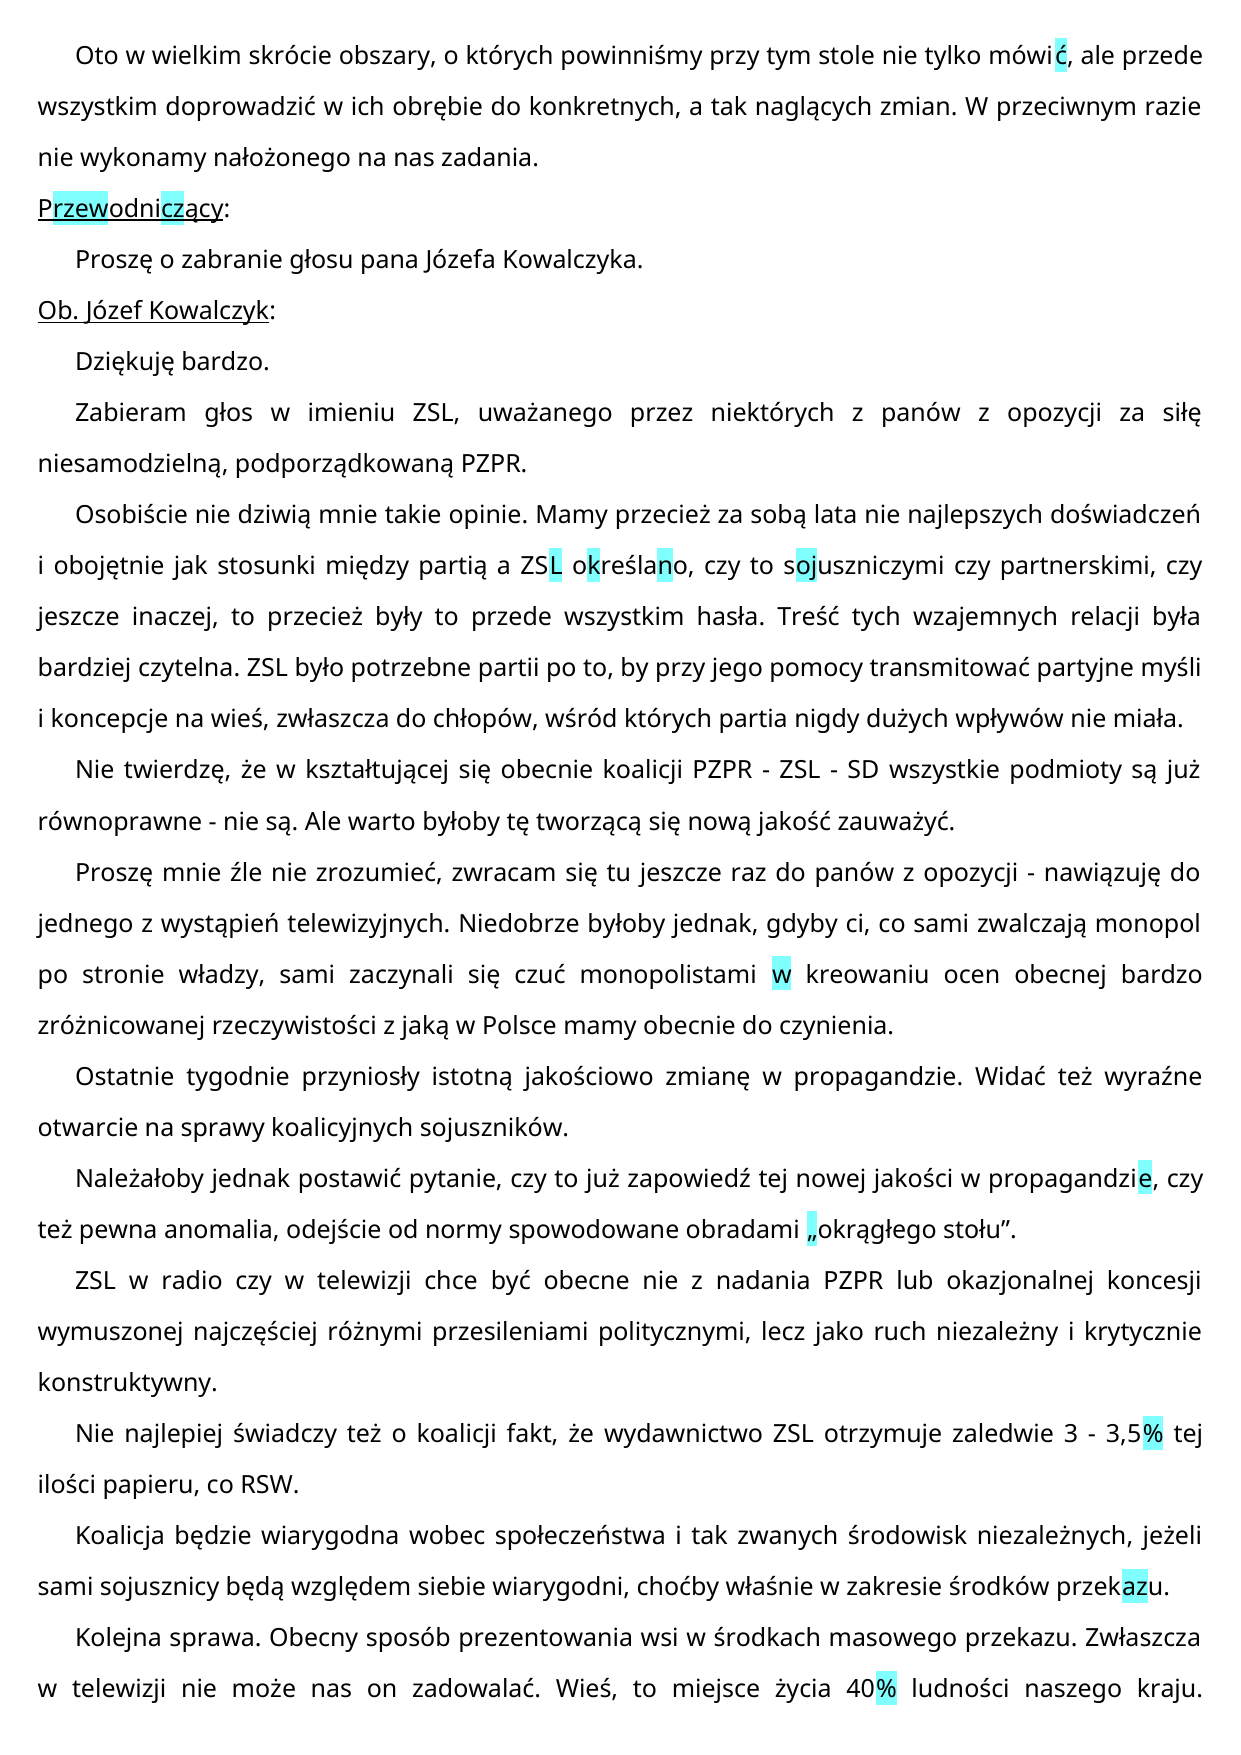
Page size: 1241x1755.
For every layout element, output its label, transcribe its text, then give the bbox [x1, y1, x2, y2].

text Nie najlepiej świadczy też o koalicji fakt, że wydawnictwo ZSL otrzymuje zaledwie 3 - 3,5% tej ilości papieru, co RSW. [37, 1416, 1203, 1501]
text Kolejna sprawa. Obecny sposób prezentowania wsi w środkach masowego przekazu. Zwłaszcza w telewizji nie może nas on zadowalać. Wieś, to miejsce życia 40% ludności naszego kraju. [37, 1620, 1203, 1705]
text Proszę mnie źle nie zrozumieć, zwracam się tu jeszcze raz do panów z opozycji - nawiązuję do jednego z wystąpień telewizyjnych. Niedobrze byłoby jednak, gdyby ci, co sami zwalczają monopol po stronie władzy, sami zaczynali się czuć monopolistami w kreowaniu ocen obecnej bardzo zróżnicowanej rzeczywistości z jaką w Polsce mamy obecnie do czynienia. [37, 854, 1203, 1041]
text Dziękuję bardzo. [37, 344, 1203, 378]
text Zabieram głos w imieniu ZSL, uważanego przez niektórych z panów z opozycji za siłę niesamodzielną, podporządkowaną PZPR. [37, 395, 1203, 480]
text Należałoby jednak postawić pytanie, czy to już zapowiedź tej nowej jakości w propagandzie, czy też pewna anomalia, odejście od normy spowodowane obradami „okrągłego stołu”. [37, 1160, 1203, 1246]
text Koalicja będzie wiarygodna wobec społeczeństwa i tak zwanych środowisk niezależnych, jeżeli sami sojusznicy będą względem siebie wiarygodni, choćby właśnie w zakresie środków przekazu. [37, 1518, 1203, 1603]
text Osobiście nie dziwią mnie takie opinie. Mamy przecież za sobą lata nie najlepszych doświadczeń i obojętnie jak stosunki między partią a ZSL określano, czy to sojuszniczymi czy partnerskimi, czy jeszcze inaczej, to przecież były to przede wszystkim hasła. Treść tych wzajemnych relacji była bardziej czytelna. ZSL było potrzebne partii po to, by przy jego pomocy transmitować partyjne myśli i koncepcje na wieś, zwłaszcza do chłopów, wśród których partia nigdy dużych wpływów nie miała. [37, 497, 1203, 735]
text Oto w wielkim skrócie obszary, o których powinniśmy przy tym stole nie tylko mówić, ale przede wszystkim doprowadzić w ich obrębie do konkretnych, a tak naglących zmian. W przeciwnym razie nie wykonamy nałożonego na nas zadania. [37, 37, 1203, 174]
text Nie twierdzę, że w kształtującej się obecnie koalicji PZPR - ZSL - SD wszystkie podmioty są już równoprawne - nie są. Ale warto byłoby tę tworzącą się nową jakość zauważyć. [37, 752, 1203, 837]
text Proszę o zabranie głosu pana Józefa Kowalczyka. [37, 242, 1203, 276]
text Ostatnie tygodnie przyniosły istotną jakościowo zmianę w propagandzie. Widać też wyraźne otwarcie na sprawy koalicyjnych sojuszników. [37, 1058, 1203, 1143]
text Ob. Józef Kowalczyk: [37, 293, 1203, 327]
text ZSL w radio czy w telewizji chce być obecne nie z nadania PZPR lub okazjonalnej koncesji wymuszonej najczęściej różnymi przesileniami politycznymi, lecz jako ruch niezależny i krytycznie konstruktywny. [37, 1262, 1203, 1399]
text Przewodniczący: [37, 191, 1203, 225]
